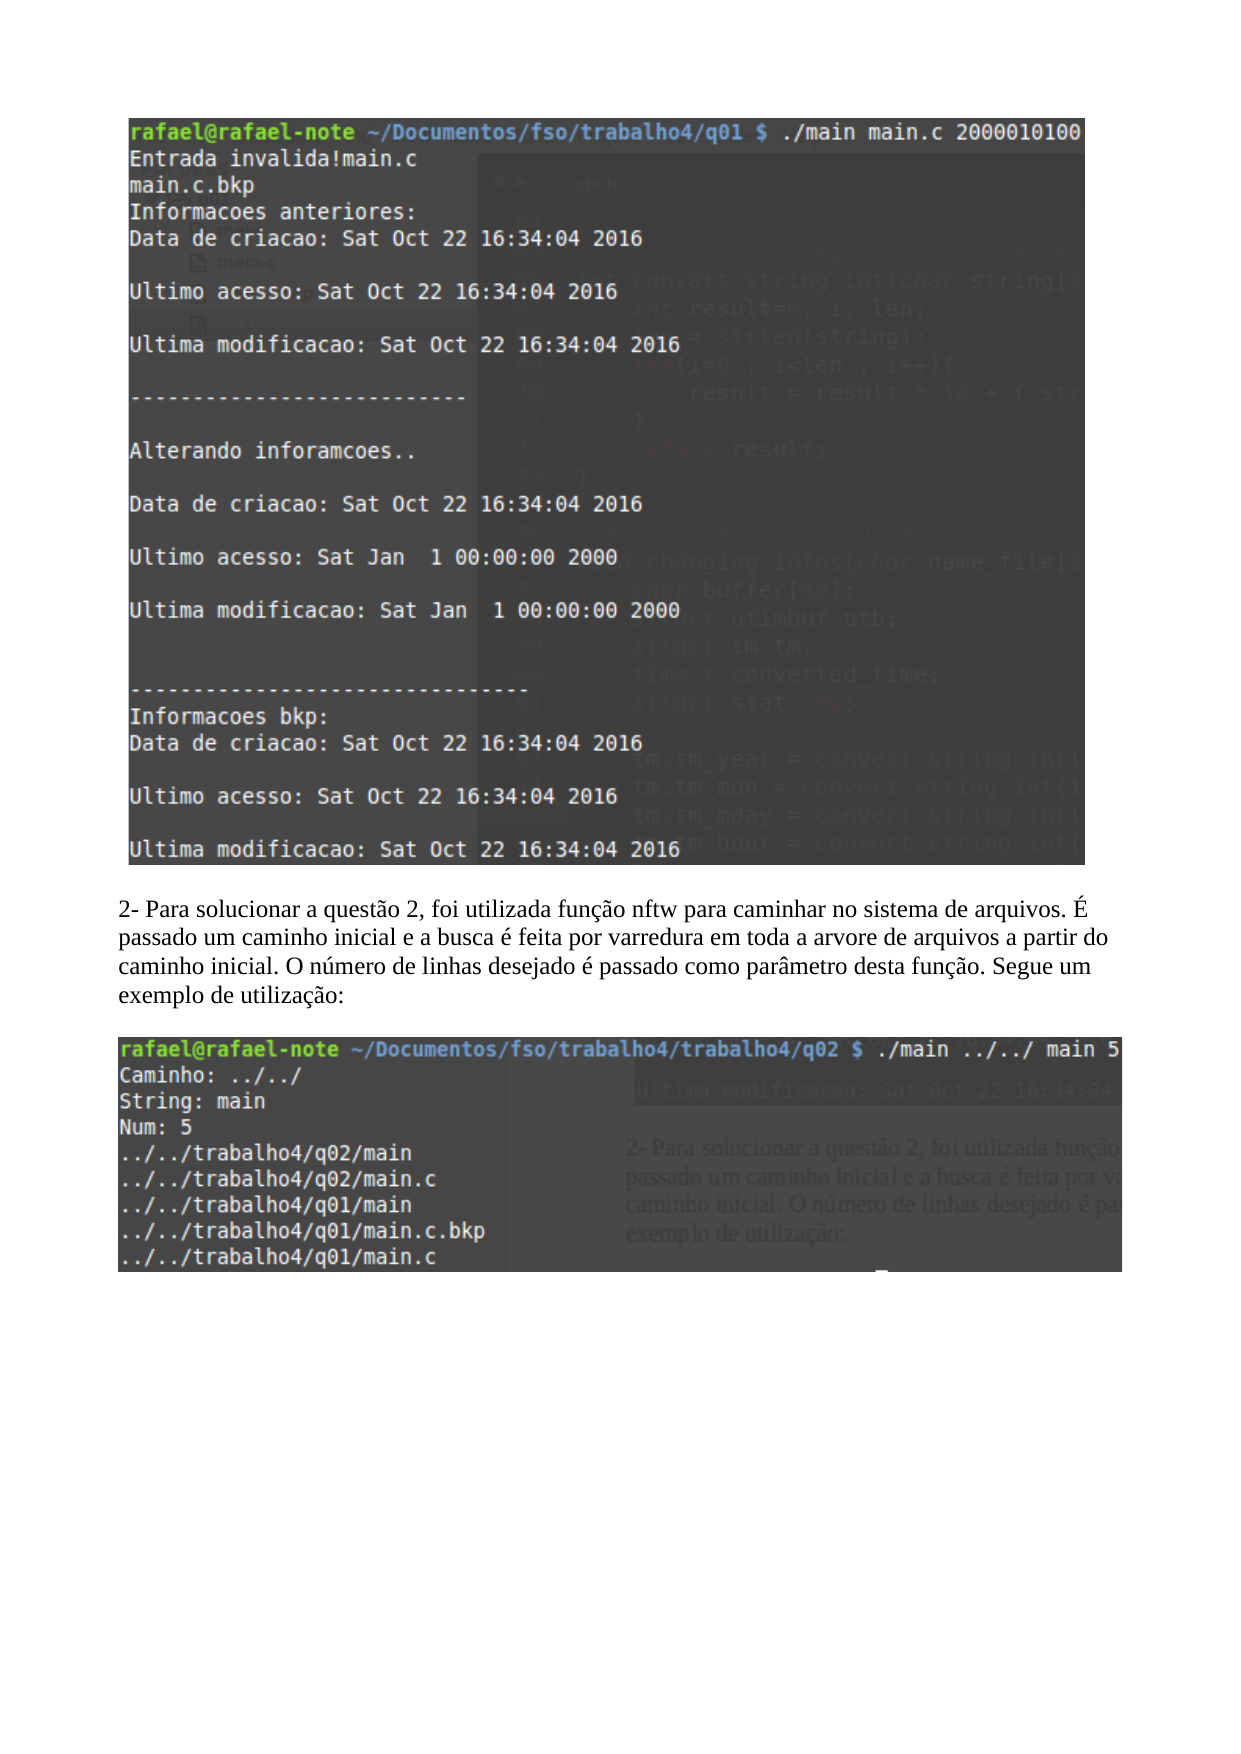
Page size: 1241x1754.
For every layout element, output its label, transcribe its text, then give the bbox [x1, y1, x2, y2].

text 2- Para solucionar a questão 2, foi utilizada função nftw para caminhar no sistema de arquivos. É passado um caminho inicial e a busca é feita por varredura em toda a arvore de arquivos a partir do caminho inicial. O número de linhas desejado é passado como parâmetro desta função. Segue um exemplo de utilização: [118, 894, 1122, 1009]
picture [128, 118, 1085, 865]
picture [118, 1037, 1123, 1272]
